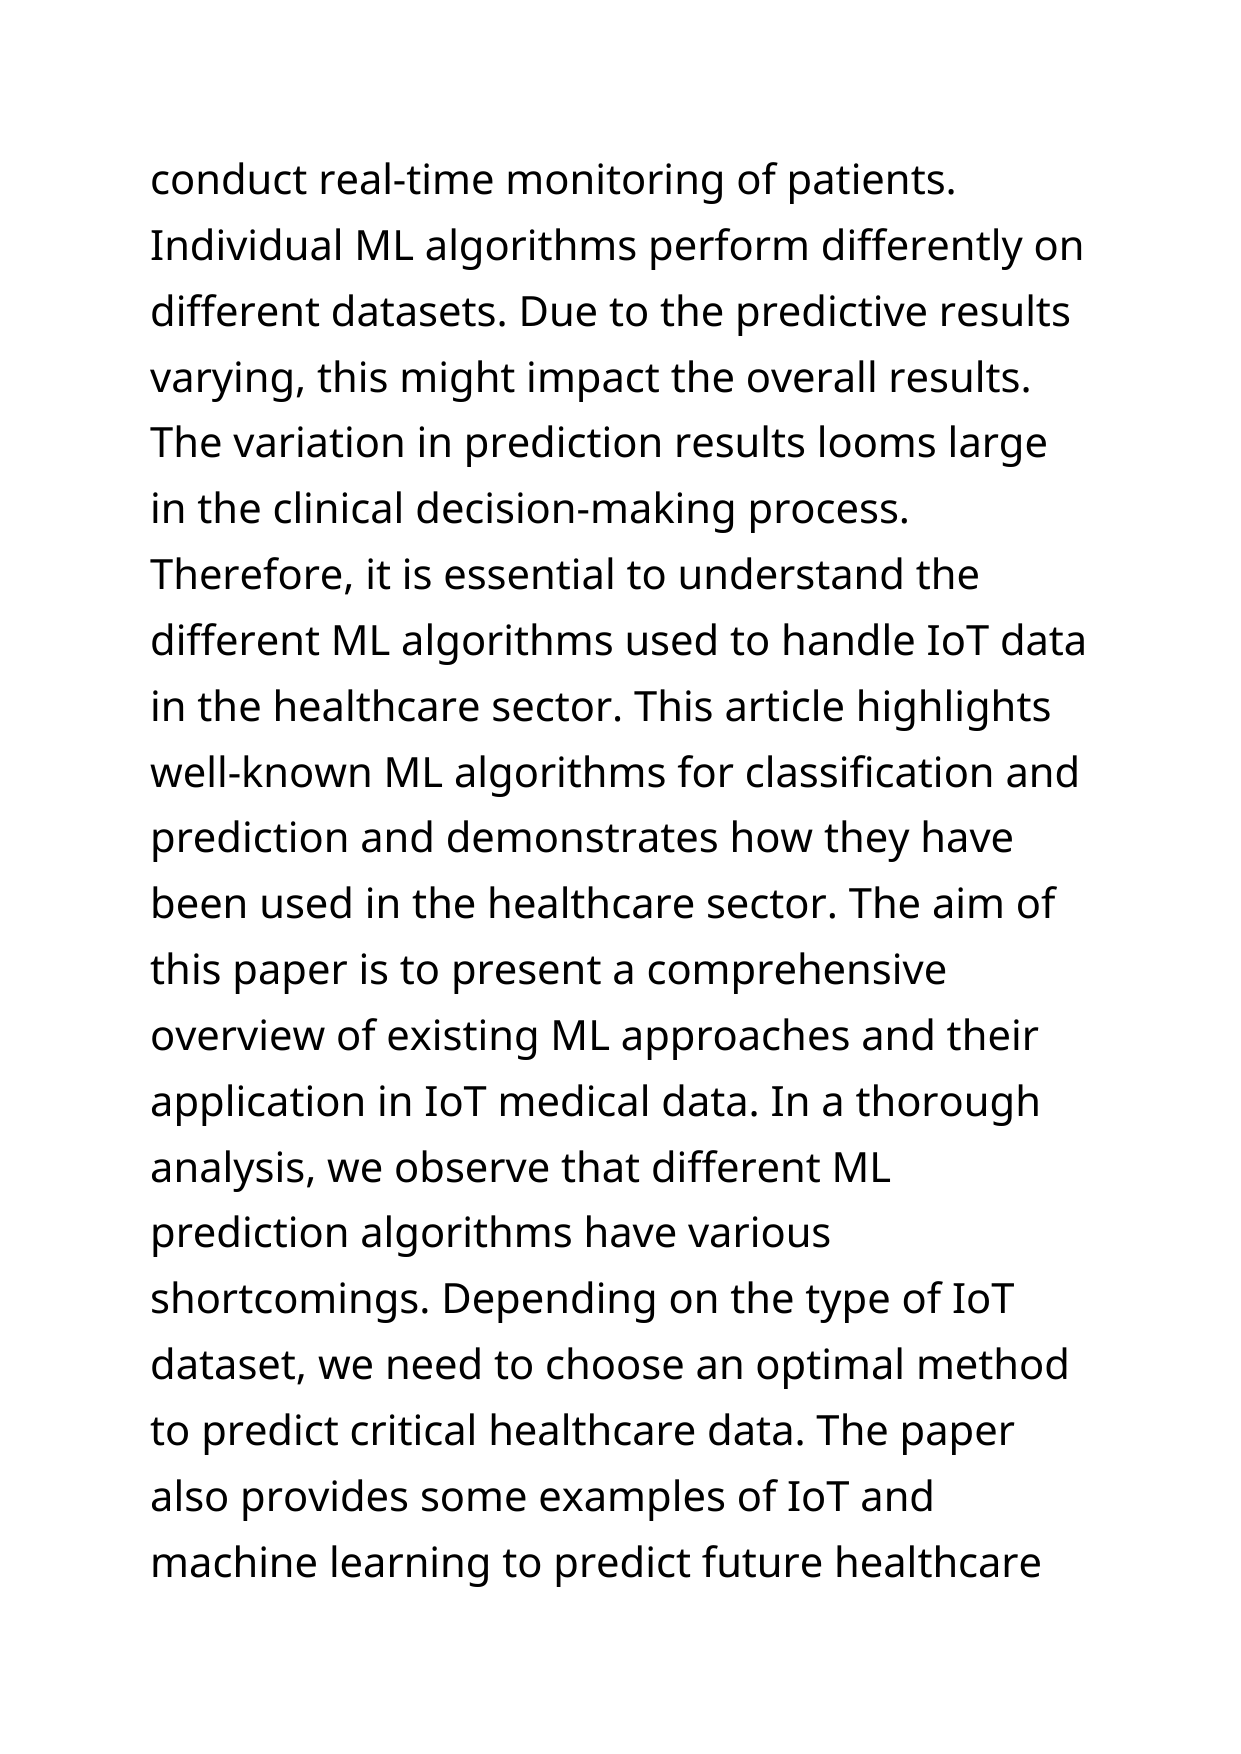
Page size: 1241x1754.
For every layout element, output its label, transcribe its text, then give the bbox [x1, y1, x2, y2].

text conduct real-time monitoring of patients. Individual ML algorithms perform differently on different datasets. Due to the predictive results varying, this might impact the overall results. The variation in prediction results looms large in the clinical decision-making process. Therefore, it is essential to understand the different ML algorithms used to handle IoT data in the healthcare sector. This article highlights well-known ML algorithms for classification and prediction and demonstrates how they have been used in the healthcare sector. The aim of this paper is to present a comprehensive overview of existing ML approaches and their application in IoT medical data. In a thorough analysis, we observe that different ML prediction algorithms have various shortcomings. Depending on the type of IoT dataset, we need to choose an optimal method to predict critical healthcare data. The paper also provides some examples of IoT and machine learning to predict future healthcare [150, 150, 1090, 1589]
